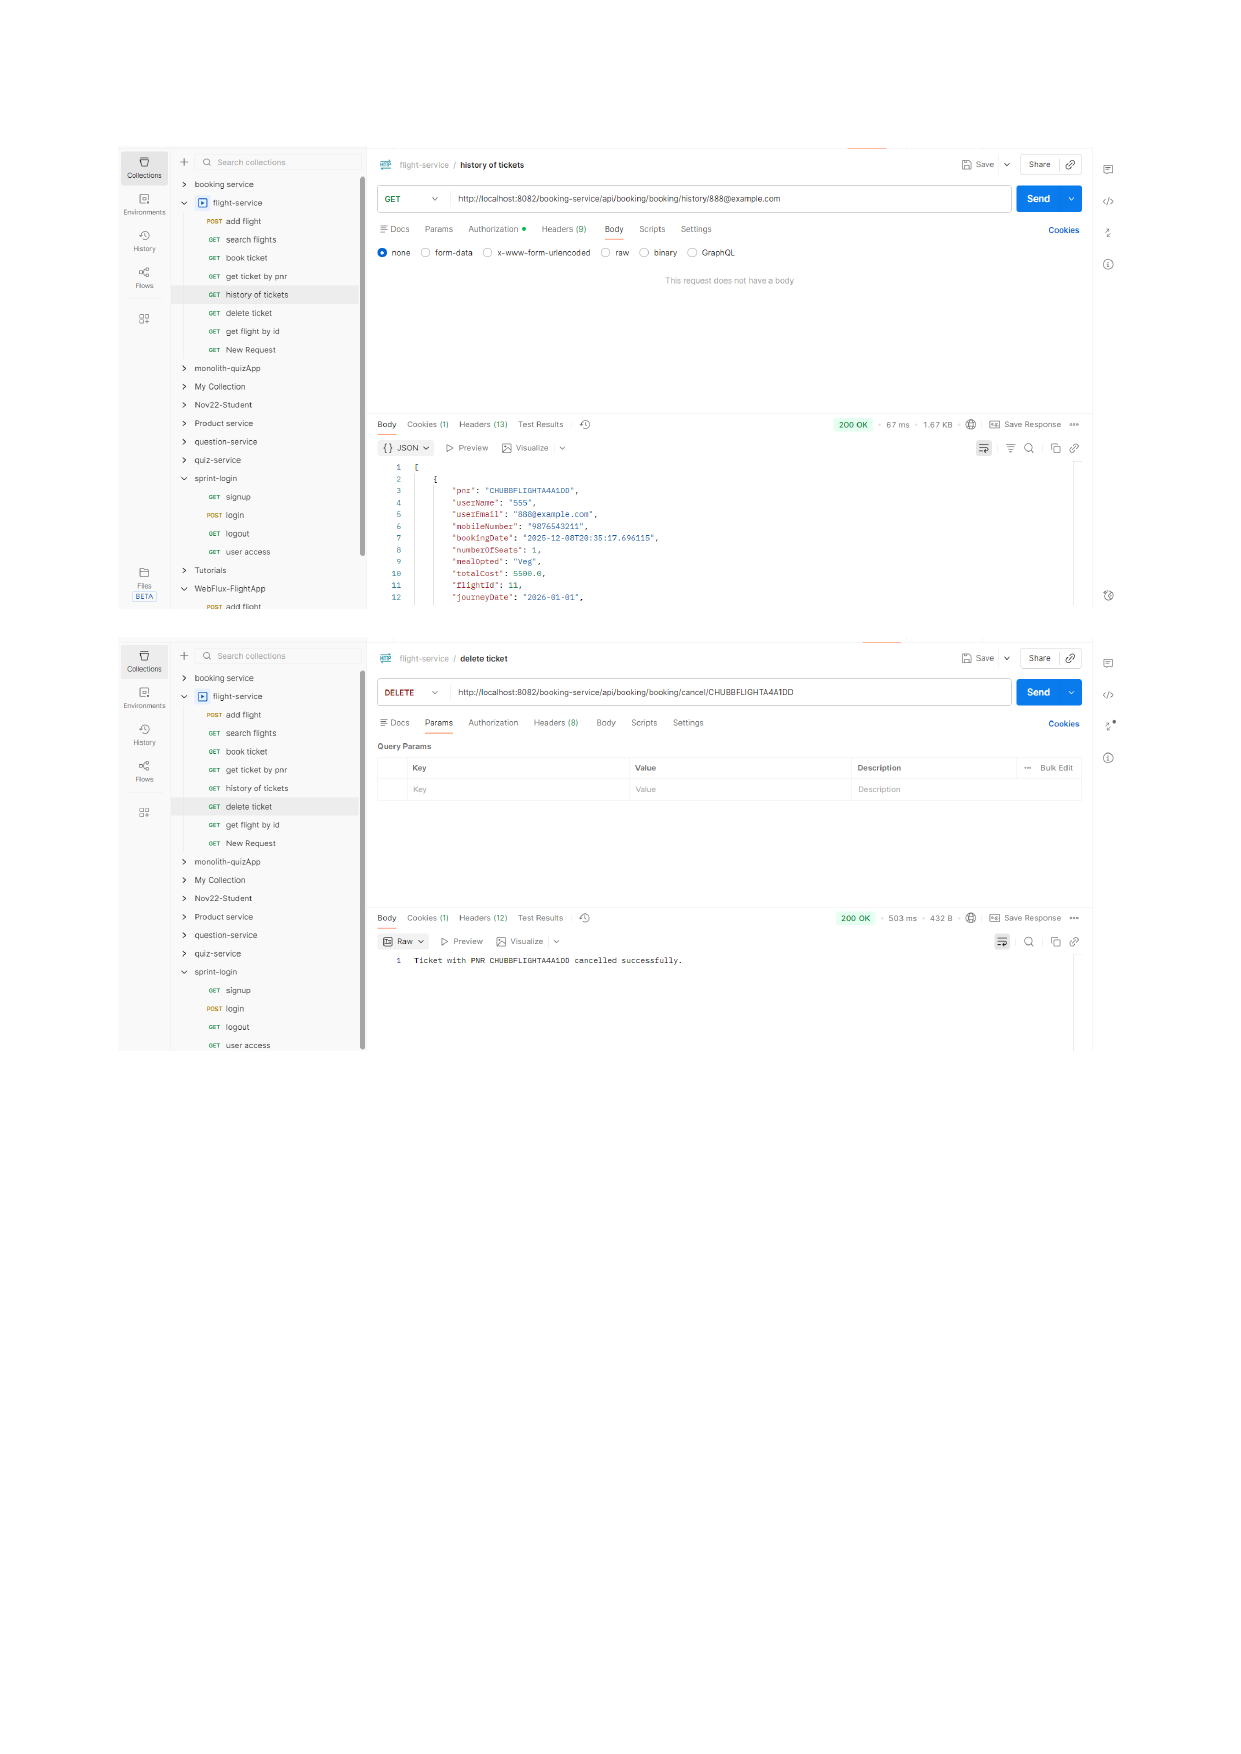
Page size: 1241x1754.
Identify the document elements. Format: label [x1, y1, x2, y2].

picture [118, 637, 1123, 1051]
picture [118, 146, 1123, 609]
